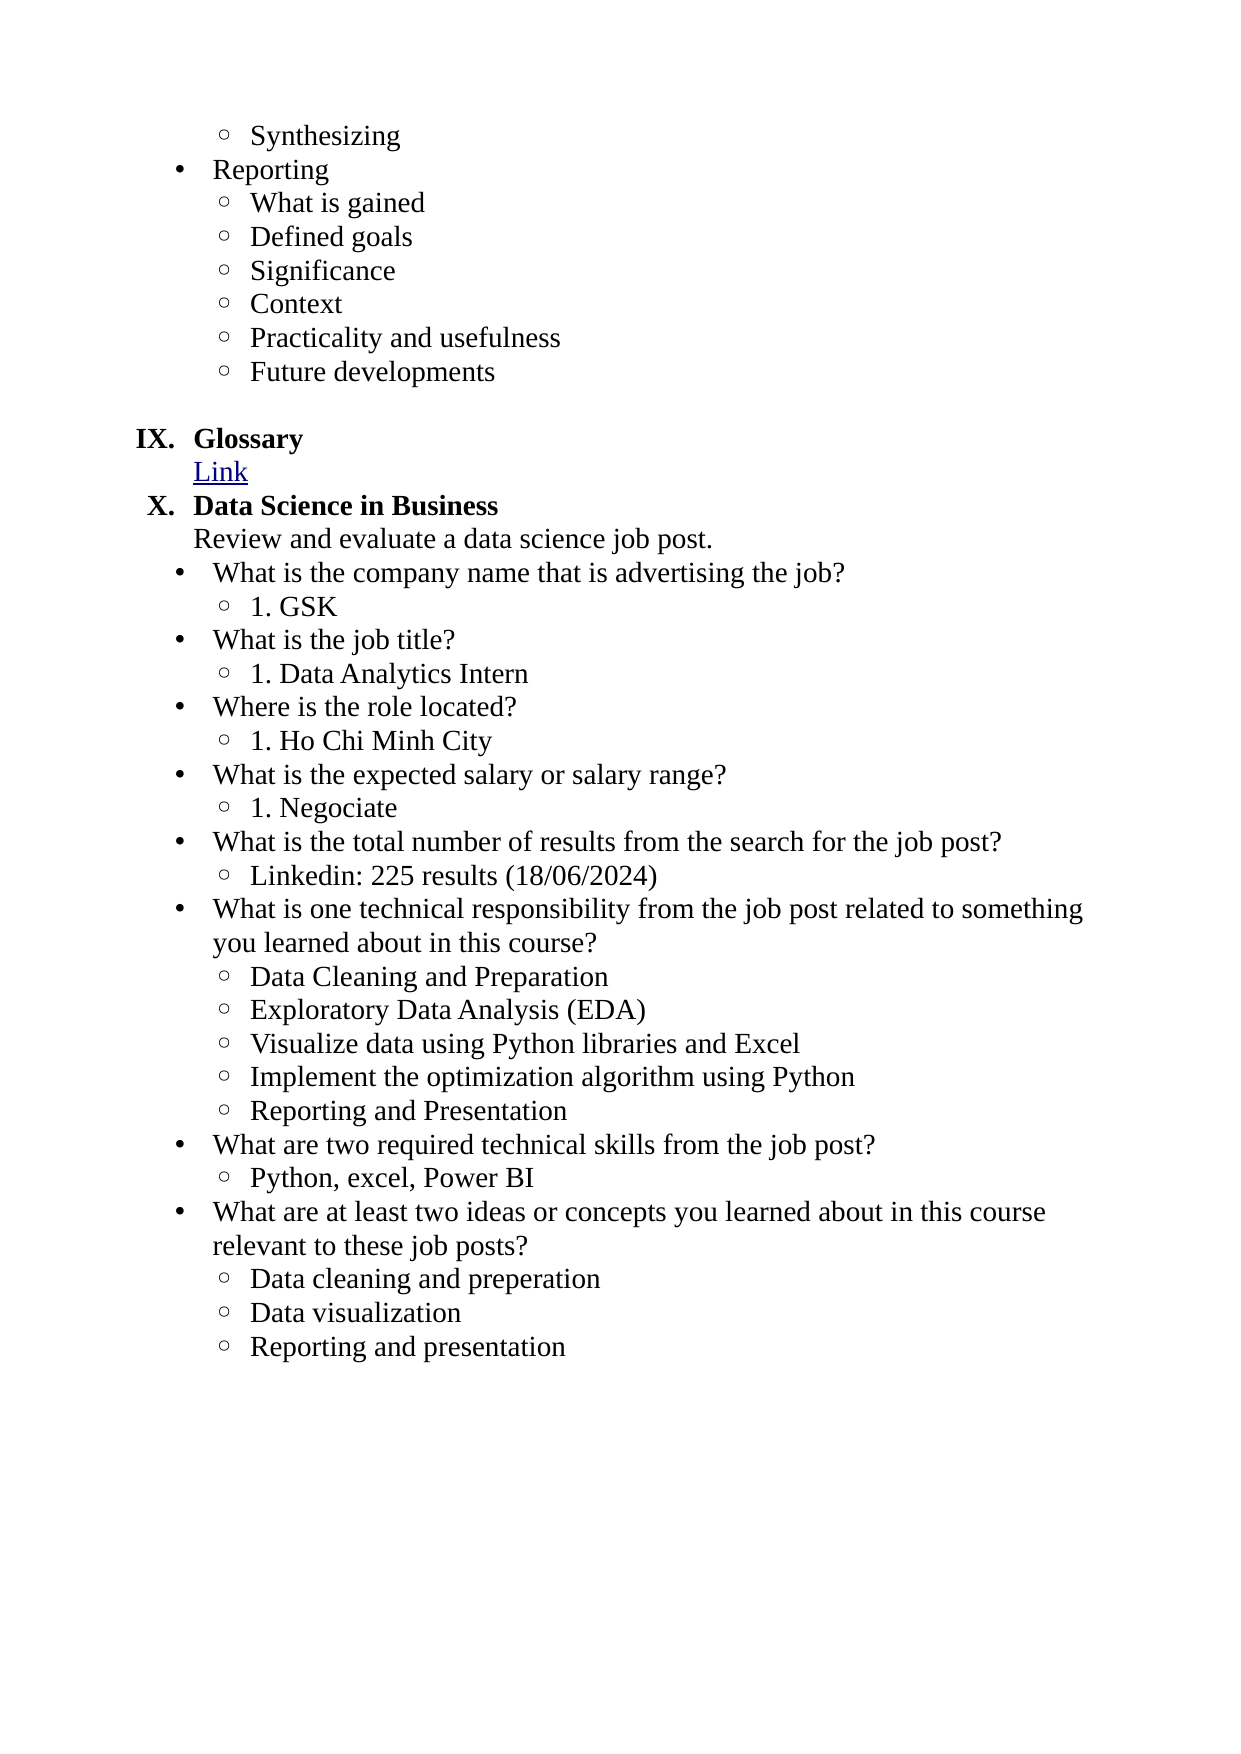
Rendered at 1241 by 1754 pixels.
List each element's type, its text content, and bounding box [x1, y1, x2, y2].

list 1. Ho Chi Minh City [212, 723, 1122, 757]
list What are at least two ideas or concepts you learned about in this course relevant to these job posts? [175, 1194, 1122, 1261]
list Where is the role located? [175, 689, 1122, 723]
list What is the company name that is advertising the job? [175, 555, 1122, 589]
list What are two required technical skills from the job post? [175, 1127, 1122, 1161]
list What is one technical responsibility from the job post related to something you learned about in this course? [175, 891, 1122, 959]
list What is the job title? [175, 622, 1122, 656]
list Significance [212, 253, 1122, 286]
list Link [175, 454, 1122, 488]
list Defined goals [212, 219, 1122, 253]
list Synthesizing [212, 118, 1122, 152]
list Glossary [175, 421, 1122, 454]
list Visualize data using Python libraries and Excel [212, 1026, 1122, 1059]
list Practicality and usefulness [212, 320, 1122, 354]
list What is the total number of results from the search for the job post? [175, 824, 1122, 858]
list 1. Data Analytics Intern [212, 656, 1122, 689]
list Reporting and Presentation [212, 1093, 1122, 1127]
list Data cleaning and preperation [212, 1261, 1122, 1295]
list What is the expected salary or salary range? [175, 757, 1122, 791]
list Data visualization [212, 1295, 1122, 1329]
list Python, excel, Power BI [212, 1161, 1122, 1194]
list Linkedin: 225 results (18/06/2024) [212, 858, 1122, 891]
list Context [212, 286, 1122, 320]
list Reporting and presentation [212, 1329, 1122, 1362]
list Data Science in Business [175, 488, 1122, 521]
list Exploratory Data Analysis (EDA) [212, 992, 1122, 1026]
list Future developments [212, 354, 1122, 387]
list 1. Negociate [212, 791, 1122, 824]
list What is gained [212, 185, 1122, 219]
list Data Cleaning and Preparation [212, 959, 1122, 992]
list Reporting [175, 152, 1122, 185]
list Review and evaluate a data science job post. [175, 521, 1122, 555]
list Implement the optimization algorithm using Python [212, 1059, 1122, 1093]
list 1. GSK [212, 589, 1122, 622]
